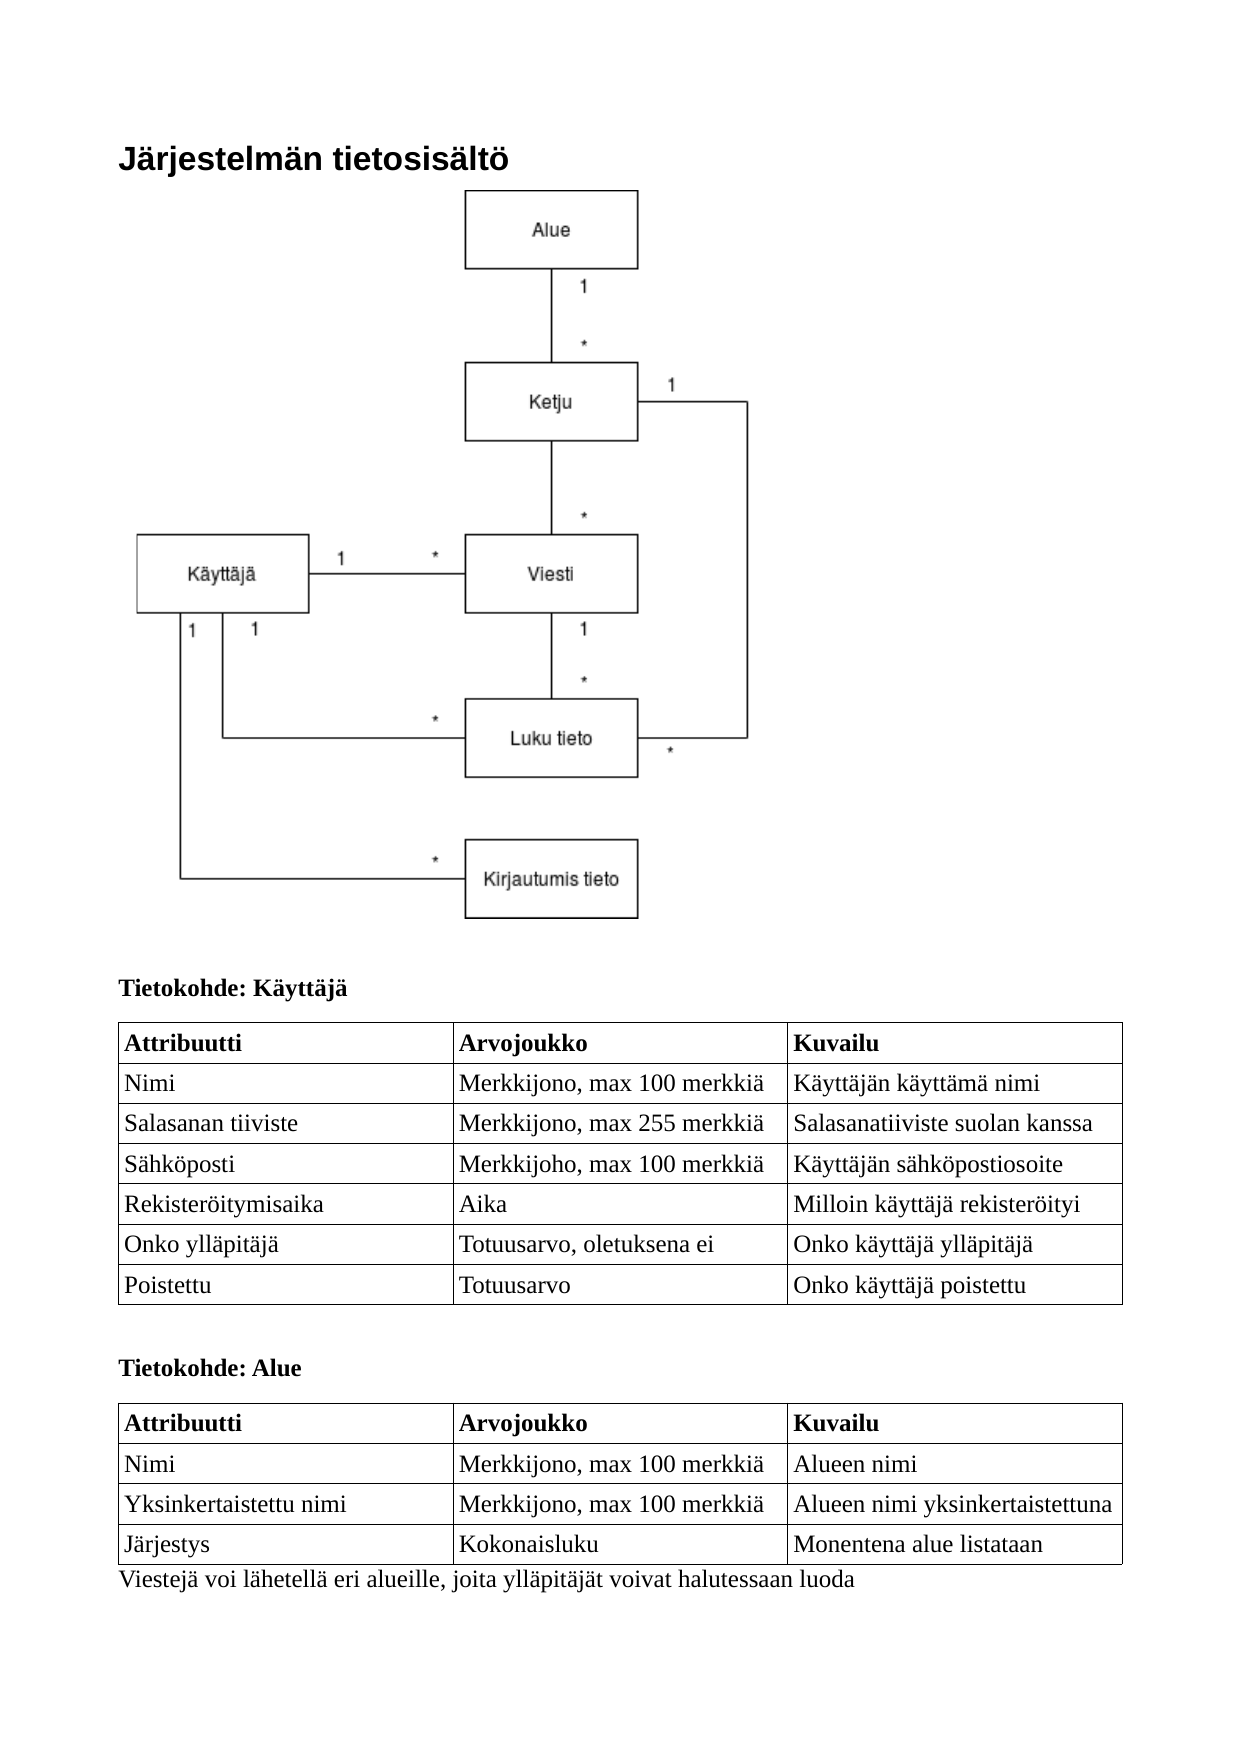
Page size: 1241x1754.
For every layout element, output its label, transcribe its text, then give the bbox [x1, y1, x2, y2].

table_header Attribuutti [119, 1404, 453, 1443]
table_cell Yksinkertaistettu nimi [119, 1484, 453, 1523]
table_cell Onko käyttäjä ylläpitäjä [788, 1225, 1122, 1264]
table_cell Merkkijoho, max 100 merkkiä [454, 1144, 787, 1183]
table_cell Nimi [119, 1064, 453, 1103]
table_cell Milloin käyttäjä rekisteröityi [788, 1184, 1122, 1224]
table_cell Aika [454, 1184, 787, 1224]
table_cell Poistettu [119, 1265, 453, 1304]
text Viestejä voi lähetellä eri alueille, joita ylläpitäjät voivat halutessaan luoda [118, 1565, 1122, 1593]
table_cell Monentena alue listataan [788, 1525, 1122, 1564]
table_cell Onko käyttäjä poistettu [788, 1265, 1122, 1304]
table_cell Alueen nimi [788, 1444, 1122, 1483]
subtitle Järjestelmän tietosisältö [118, 139, 1122, 178]
table_header Kuvailu [788, 1404, 1122, 1443]
table_cell Kokonaisluku [454, 1525, 787, 1564]
table_header Kuvailu [788, 1023, 1122, 1062]
table_cell Merkkijono, max 100 merkkiä [454, 1064, 787, 1103]
table_cell Merkkijono, max 100 merkkiä [454, 1484, 787, 1523]
table_header Attribuutti [119, 1023, 453, 1062]
table_cell Sähköposti [119, 1144, 453, 1183]
table_cell Alueen nimi yksinkertaistettuna [788, 1484, 1122, 1523]
table_cell Järjestys [119, 1525, 453, 1564]
table_cell Salasanan tiiviste [119, 1104, 453, 1143]
table_cell Totuusarvo [454, 1265, 787, 1304]
table_cell Merkkijono, max 255 merkkiä [454, 1104, 787, 1143]
table_cell Käyttäjän sähköpostiosoite [788, 1144, 1122, 1183]
table_cell Salasanatiiviste suolan kanssa [788, 1104, 1122, 1143]
table_cell Käyttäjän käyttämä nimi [788, 1064, 1122, 1103]
table_header Arvojoukko [454, 1023, 787, 1062]
text Tietokohde: Käyttäjä [118, 973, 1122, 1002]
text Tietokohde: Alue [118, 1353, 1122, 1382]
table_cell Totuusarvo, oletuksena ei [454, 1225, 787, 1264]
table_cell Rekisteröitymisaika [119, 1184, 453, 1224]
table_cell Merkkijono, max 100 merkkiä [454, 1444, 787, 1483]
table_cell Onko ylläpitäjä [119, 1225, 453, 1264]
table_cell Nimi [119, 1444, 453, 1483]
table_header Arvojoukko [454, 1404, 787, 1443]
